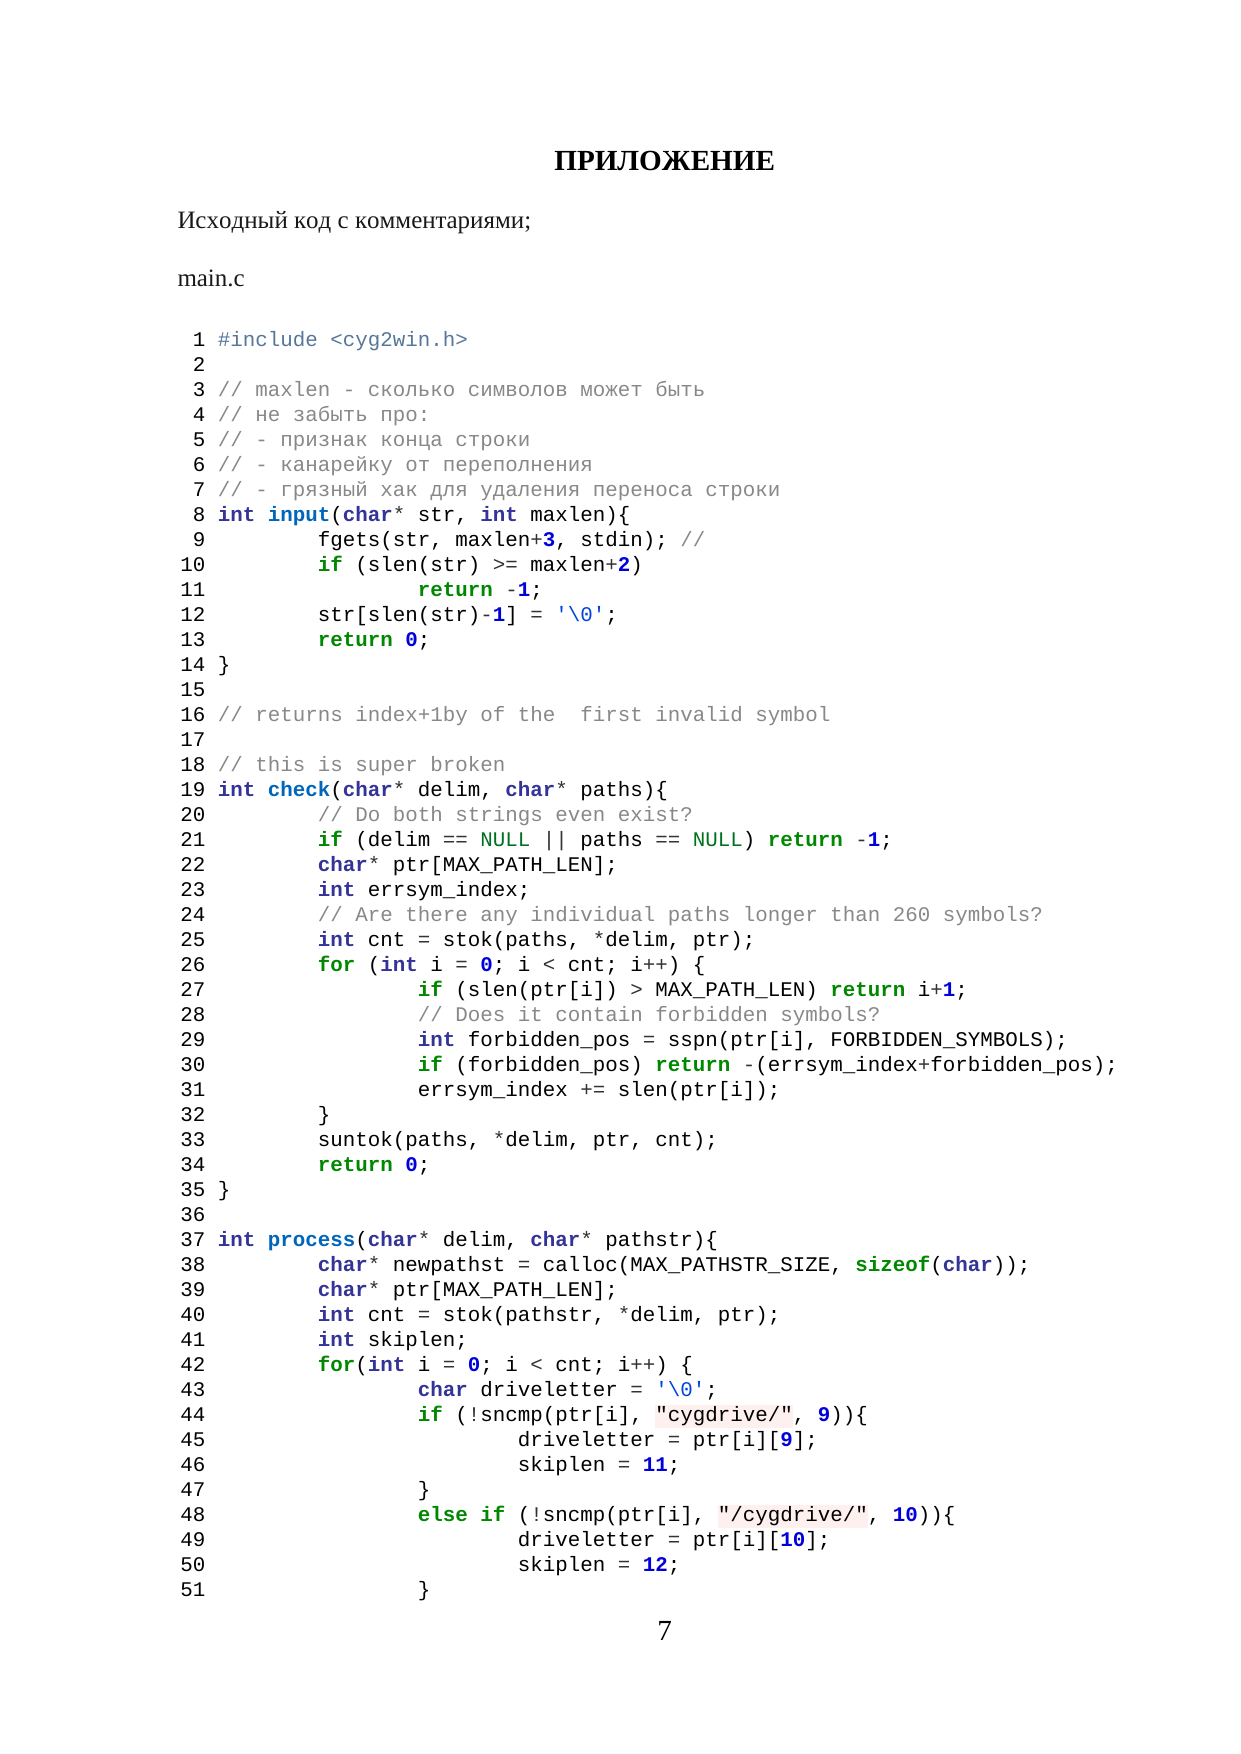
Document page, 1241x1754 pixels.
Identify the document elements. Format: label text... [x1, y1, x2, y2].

table_header 1 2 3 4 5 6 7 8 9 10 11 12 13 14 15 16 17 18 19 20 21 22 23 24 25 26 27 28 29 30 31 32 33 34 35 36 37 38 39 40 41 42 43 44 45 46 47 48 49 50 51 [177, 325, 215, 1606]
text main.c [177, 263, 1152, 292]
subtitle ПРИЛОЖЕНИЕ [177, 143, 1152, 177]
text Исходный код с комментариями; [177, 205, 1152, 234]
table_header #include <cyg2win.h> // maxlen - сколько символов может быть // не забыть про: // - признак конца строки // - канарейку от переполнения // - грязный хак для удаления переноса строки int input(char* str, int maxlen){ fgets(str, maxlen+3, stdin); // if (slen(str) >= maxlen+2) return -1; str[slen(str)-1] = '\0'; return 0; } // returns index+1by of the first invalid symbol // this is super broken int check(char* delim, char* paths){ // Do both strings even exist? if (delim == NULL || paths == NULL) return -1; char* ptr[MAX_PATH_LEN]; int errsym_index; // Are there any individual paths longer than 260 symbols? int cnt = stok(paths, *delim, ptr); for (int i = 0; i < cnt; i++) { if (slen(ptr[i]) > MAX_PATH_LEN) return i+1; // Does it contain forbidden symbols? int forbidden_pos = sspn(ptr[i], FORBIDDEN_SYMBOLS); if (forbidden_pos) return -(errsym_index+forbidden_pos); errsym_index += slen(ptr[i]); } suntok(paths, *delim, ptr, cnt); return 0; } int process(char* delim, char* pathstr){ char* newpathst = calloc(MAX_PATHSTR_SIZE, sizeof(char)); char* ptr[MAX_PATH_LEN]; int cnt = stok(pathstr, *delim, ptr); int skiplen; for(int i = 0; i < cnt; i++) { char driveletter = '\0'; if (!sncmp(ptr[i], "cygdrive/", 9)){ driveletter = ptr[i][9]; skiplen = 11; } else if (!sncmp(ptr[i], "/cygdrive/", 10)){ driveletter = ptr[i][10]; skiplen = 12; } [215, 325, 1181, 1606]
